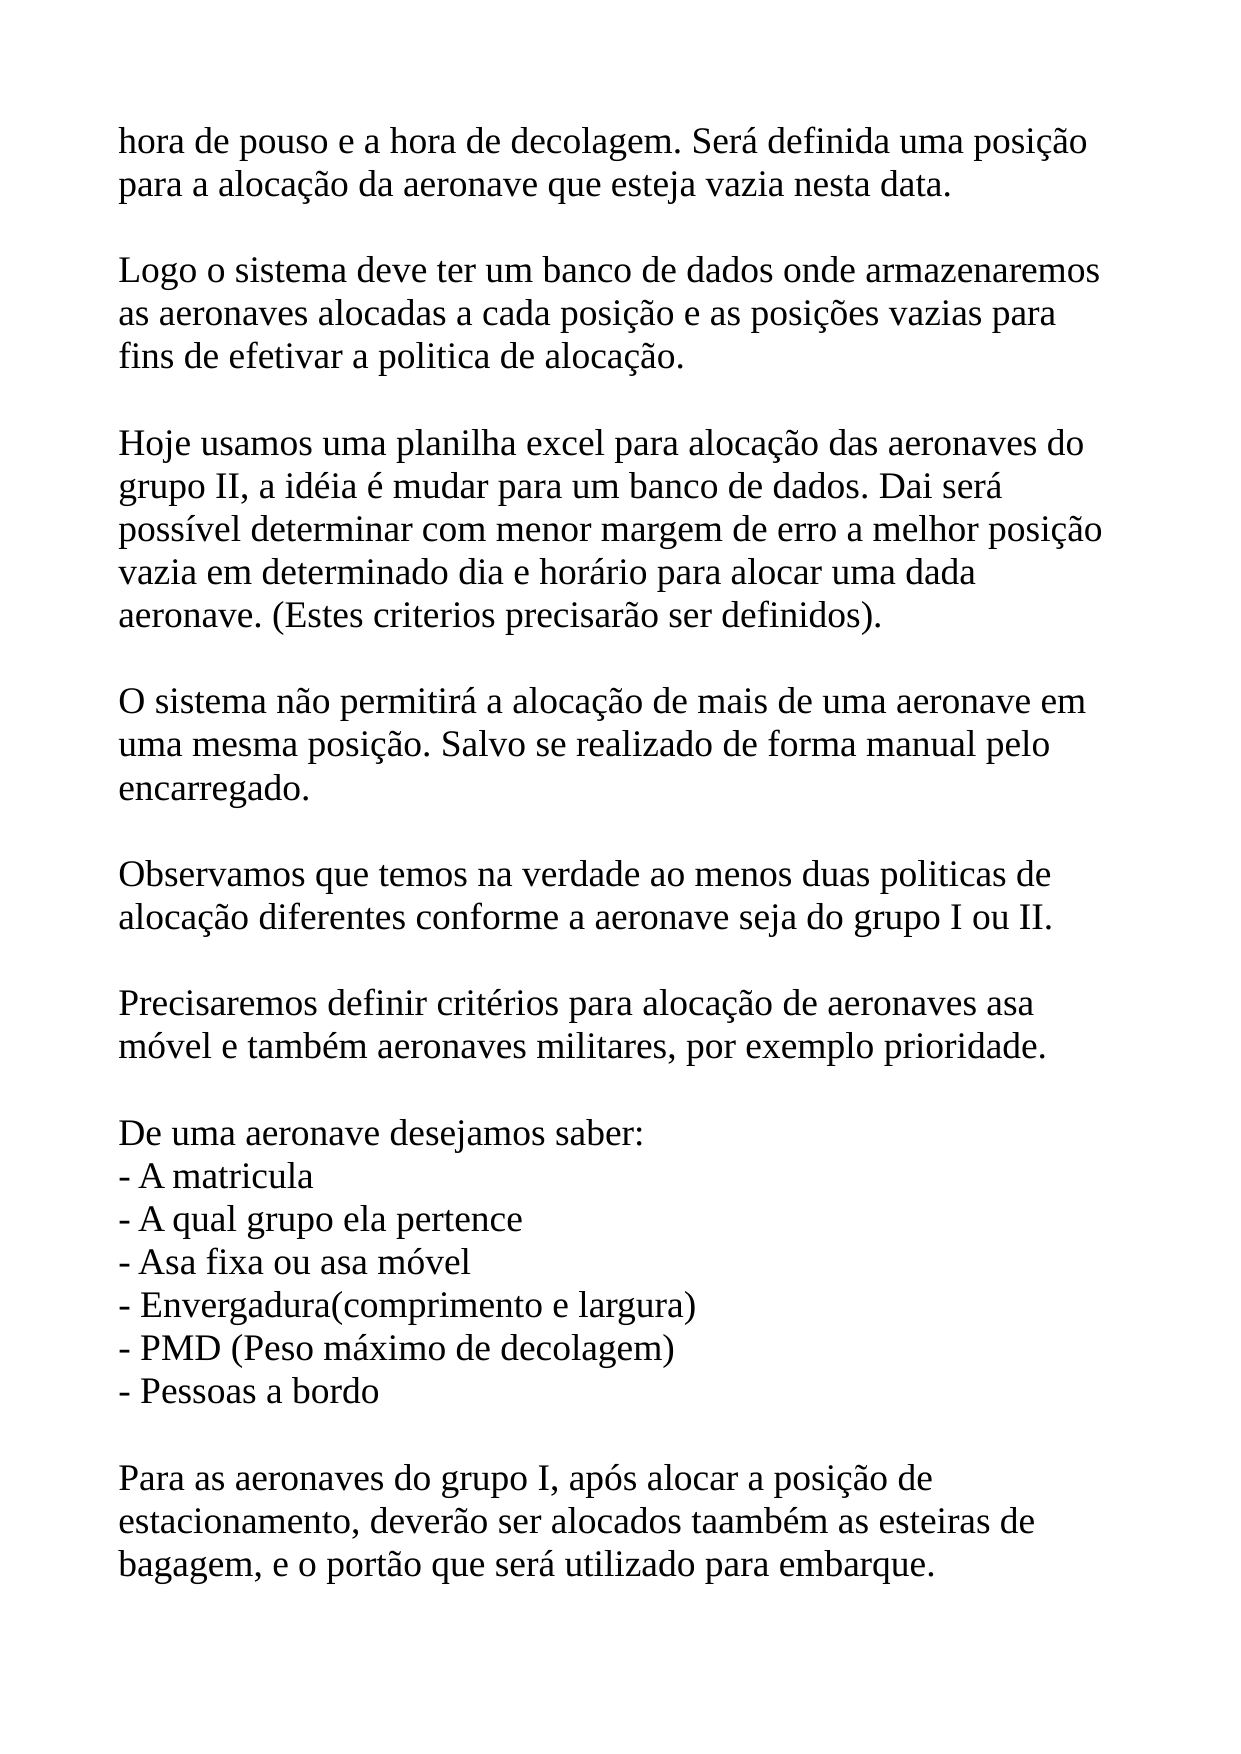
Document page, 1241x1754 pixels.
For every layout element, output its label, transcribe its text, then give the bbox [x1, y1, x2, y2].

text - PMD (Peso máximo de decolagem) [118, 1326, 1122, 1369]
text - A matricula [118, 1153, 1122, 1196]
text De uma aeronave desejamos saber: [118, 1110, 1122, 1153]
text - Asa fixa ou asa móvel [118, 1239, 1122, 1282]
text - Envergadura(comprimento e largura) [118, 1282, 1122, 1326]
text hora de pouso e a hora de decolagem. Será definida uma posição para a alocação da aeronave que esteja vazia nesta data. [118, 118, 1122, 204]
text - Pessoas a bordo [118, 1369, 1122, 1412]
text Logo o sistema deve ter um banco de dados onde armazenaremos as aeronaves alocadas a cada posição e as posições vazias para fins de efetivar a politica de alocação. [118, 247, 1122, 377]
text - A qual grupo ela pertence [118, 1196, 1122, 1239]
text Hoje usamos uma planilha excel para alocação das aeronaves do grupo II, a idéia é mudar para um banco de dados. Dai será possível determinar com menor margem de erro a melhor posição vazia em determinado dia e horário para alocar uma dada aeronave. (Estes criterios precisarão ser definidos). [118, 420, 1122, 636]
text Precisaremos definir critérios para alocação de aeronaves asa móvel e também aeronaves militares, por exemplo prioridade. [118, 981, 1122, 1067]
text O sistema não permitirá a alocação de mais de uma aeronave em uma mesma posição. Salvo se realizado de forma manual pelo encarregado. [118, 679, 1122, 808]
text Observamos que temos na verdade ao menos duas politicas de alocação diferentes conforme a aeronave seja do grupo I ou II. [118, 851, 1122, 937]
text Para as aeronaves do grupo I, após alocar a posição de estacionamento, deverão ser alocados taambém as esteiras de bagagem, e o portão que será utilizado para embarque. [118, 1455, 1122, 1584]
